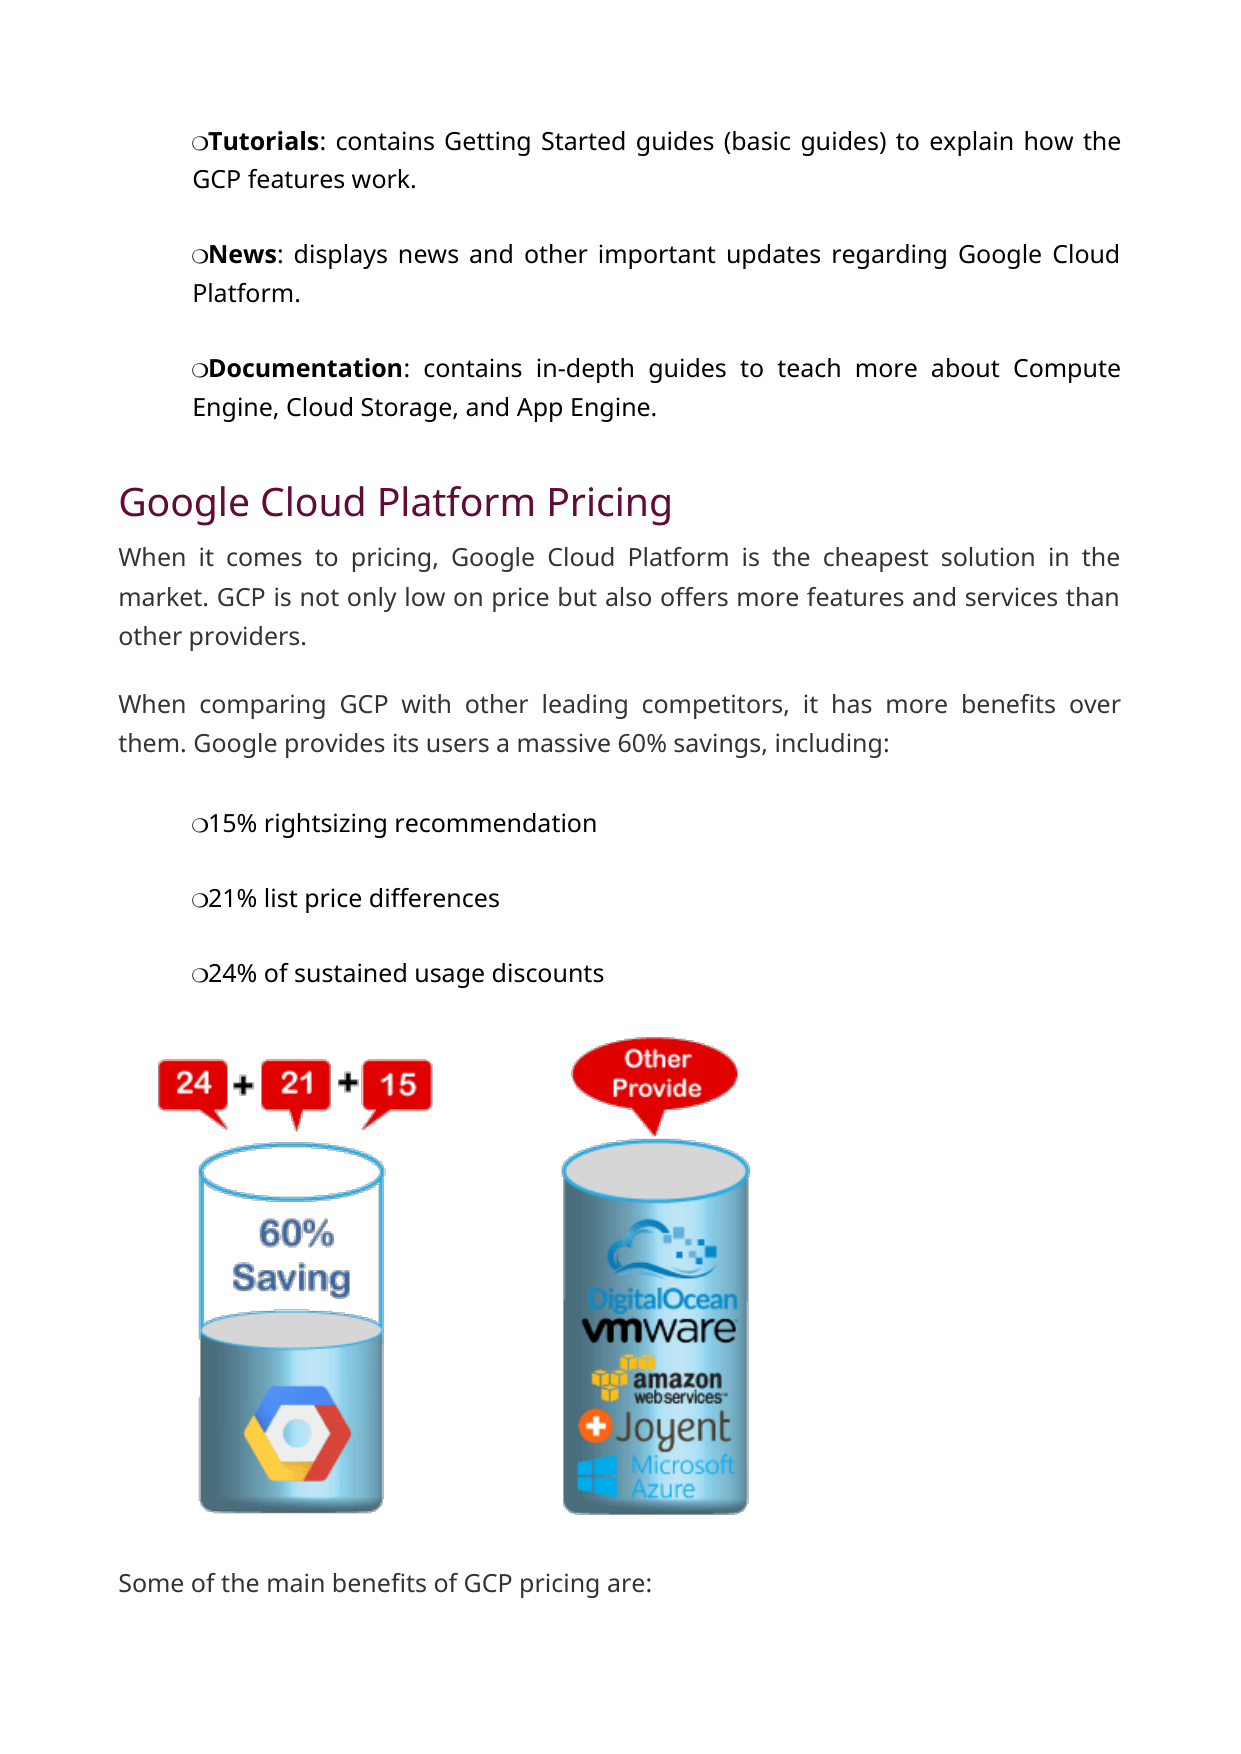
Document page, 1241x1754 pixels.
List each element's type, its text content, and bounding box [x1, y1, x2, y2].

subtitle Google Cloud Platform Pricing [118, 474, 1122, 527]
list 24% of sustained usage discounts [118, 951, 1122, 990]
text Some of the main benefits of GCP pricing are: [118, 1565, 1122, 1599]
picture [118, 1019, 822, 1532]
text When it comes to pricing, Google Cloud Platform is the cheapest solution in the market. GCP is not only low on price but also offers more features and services than other providers. [118, 540, 1122, 652]
list 15% rightsizing recommendation [118, 801, 1122, 840]
list Tutorials: contains Getting Started guides (basic guides) to explain how the GCP features work. [118, 118, 1122, 196]
list 21% list price differences [118, 876, 1122, 915]
list Documentation: contains in-depth guides to teach more about Compute Engine, Cloud Storage, and App Engine. [118, 346, 1122, 424]
list News: displays news and other important updates regarding Google Cloud Platform. [118, 232, 1122, 310]
text When comparing GCP with other leading competitors, it has more benefits over them. Google provides its users a massive 60% savings, including: [118, 687, 1122, 760]
